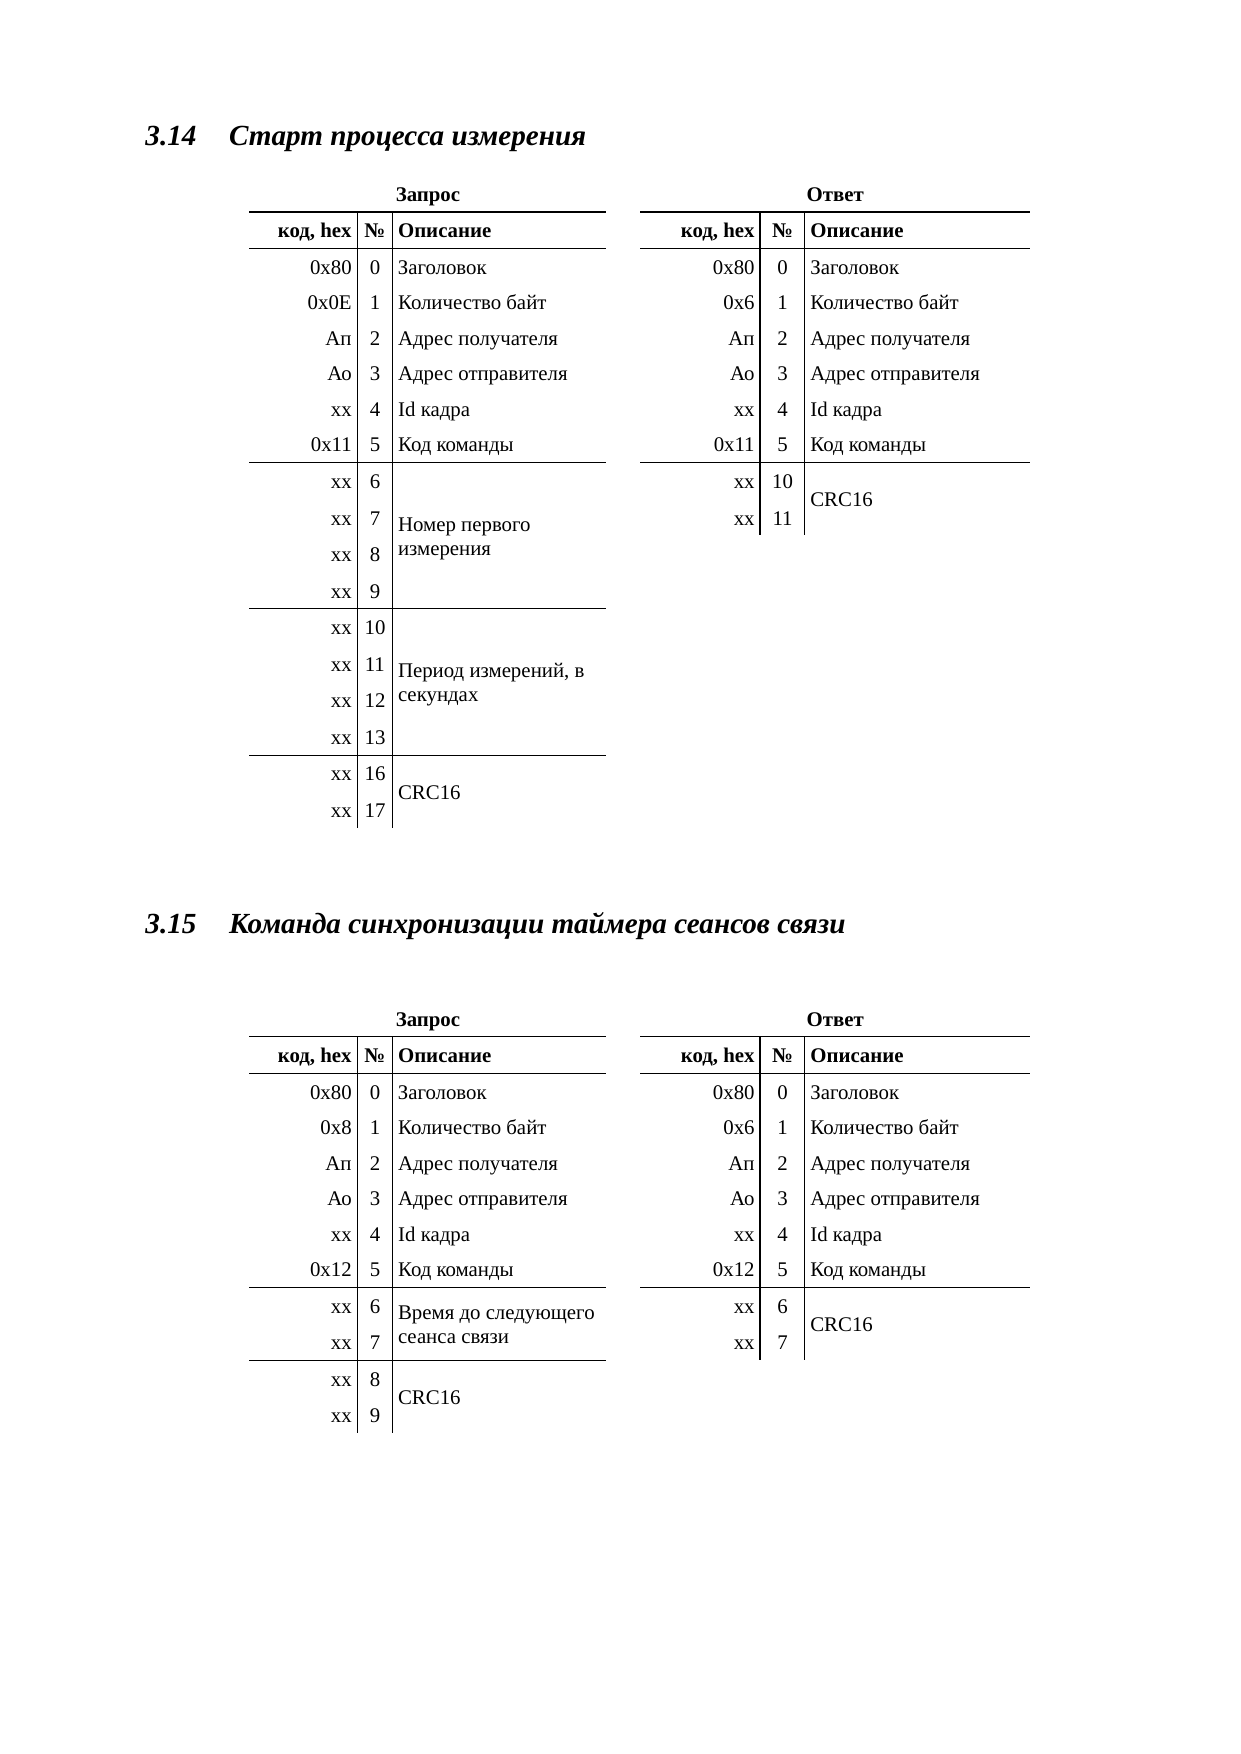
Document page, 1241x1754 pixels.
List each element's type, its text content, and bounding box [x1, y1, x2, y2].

table_cell CRC16 [805, 1288, 1029, 1360]
table_cell [804, 535, 1029, 572]
table_cell 1 [358, 1109, 392, 1145]
table_cell № [358, 213, 392, 248]
table_cell [760, 791, 804, 828]
table_cell Количество байт [805, 285, 1029, 320]
table_cell 6 [358, 1288, 392, 1323]
table_cell 13 [358, 718, 392, 754]
table_cell [804, 1360, 1029, 1433]
table_cell [606, 499, 640, 535]
table_cell CRC16 [393, 1361, 606, 1433]
table_cell CRC16 [393, 756, 606, 828]
table_cell 2 [761, 1145, 804, 1180]
subtitle Старт процесса измерения [108, 118, 1187, 152]
table_cell 0 [358, 249, 392, 284]
table_cell Номер первого измерения [393, 463, 606, 608]
table_cell xx [249, 756, 357, 791]
table_cell Ао [640, 356, 759, 391]
table_cell Количество байт [393, 1109, 606, 1145]
table_cell 0x8 [249, 1109, 357, 1145]
table_cell 10 [358, 609, 392, 645]
table_cell xx [640, 1288, 759, 1323]
table_cell 17 [358, 791, 392, 828]
table_cell код, hex [640, 1037, 759, 1073]
table_cell [640, 645, 760, 681]
table_cell [606, 211, 640, 248]
table_cell [606, 791, 640, 828]
table_cell 0x80 [249, 249, 357, 284]
table_cell [760, 755, 804, 791]
table_cell Заголовок [393, 249, 606, 284]
table_cell [606, 248, 640, 284]
table_cell xx [249, 645, 357, 681]
table_cell Адрес отправителя [805, 1180, 1029, 1216]
table_cell 6 [358, 463, 392, 499]
table_cell 4 [761, 1216, 804, 1251]
table_cell Ап [249, 1145, 357, 1180]
table_cell 2 [761, 320, 804, 356]
table_cell [606, 1109, 640, 1145]
table_cell код, hex [249, 213, 357, 248]
table_cell [804, 645, 1029, 681]
table_cell Заголовок [805, 249, 1029, 284]
table_cell [606, 462, 640, 499]
table_cell xx [249, 463, 357, 499]
table_cell Ап [249, 320, 357, 356]
table_cell Id кадра [393, 1216, 606, 1251]
table_cell xx [249, 1216, 357, 1251]
table_cell [760, 681, 804, 718]
table_cell [640, 755, 760, 791]
table_cell Адрес отправителя [393, 356, 606, 391]
table_cell 6 [761, 1288, 804, 1323]
table_cell 8 [358, 1361, 392, 1397]
table_cell 11 [761, 499, 804, 535]
table_header [606, 1001, 640, 1036]
table_cell xx [249, 391, 357, 427]
table_cell Адрес получателя [393, 320, 606, 356]
table_cell 3 [358, 1180, 392, 1216]
table_cell Ап [640, 1145, 759, 1180]
table_cell Описание [393, 213, 606, 248]
table_header Ответ [640, 1001, 1029, 1036]
table_cell 3 [761, 1180, 804, 1216]
table_cell xx [249, 718, 357, 754]
table_cell 0x11 [640, 427, 759, 462]
table_cell [606, 1180, 640, 1216]
table_cell [606, 645, 640, 681]
table_cell [760, 572, 804, 608]
table_cell [640, 681, 760, 718]
table_cell [606, 1397, 640, 1433]
table_cell [606, 755, 640, 791]
table_cell [640, 1360, 760, 1397]
table_cell [606, 1360, 640, 1397]
table_cell 0x6 [640, 285, 759, 320]
table_cell xx [249, 681, 357, 718]
table_cell xx [249, 609, 357, 645]
table_cell [640, 608, 760, 645]
table_cell [606, 1145, 640, 1180]
table_cell Id кадра [393, 391, 606, 427]
table_header Запрос [249, 176, 606, 211]
table_cell [640, 535, 760, 572]
table_cell [760, 645, 804, 681]
table_cell [760, 608, 804, 645]
table_cell xx [249, 1397, 357, 1433]
table_cell Код команды [805, 427, 1029, 462]
table_cell 3 [761, 356, 804, 391]
table_cell Код команды [805, 1251, 1029, 1287]
table_cell [804, 755, 1029, 828]
table_cell xx [249, 535, 357, 572]
table_cell [606, 1251, 640, 1287]
table_cell [606, 1036, 640, 1073]
table_cell 1 [358, 285, 392, 320]
table_cell 1 [761, 285, 804, 320]
table_cell [606, 535, 640, 572]
table_cell [760, 1360, 804, 1397]
table_cell CRC16 [805, 463, 1029, 535]
table_cell 1 [761, 1109, 804, 1145]
table_cell [804, 681, 1029, 718]
table_cell [804, 718, 1029, 754]
table_header [606, 176, 640, 211]
table_cell Ап [640, 320, 759, 356]
table_cell [606, 681, 640, 718]
table_cell 0 [358, 1074, 392, 1109]
table_cell [760, 718, 804, 754]
table_cell Адрес получателя [393, 1145, 606, 1180]
table_cell [606, 427, 640, 462]
table_cell 12 [358, 681, 392, 718]
table_cell 4 [358, 391, 392, 427]
table_cell [606, 391, 640, 427]
table_cell 0 [761, 1074, 804, 1109]
table_cell Ао [249, 356, 357, 391]
table_cell 9 [358, 572, 392, 608]
table_cell xx [640, 463, 759, 499]
table_cell [606, 718, 640, 754]
table_cell 5 [358, 1251, 392, 1287]
table_cell xx [249, 1361, 357, 1397]
table_cell [606, 1073, 640, 1109]
table_cell 4 [761, 391, 804, 427]
table_cell 0x6 [640, 1109, 759, 1145]
table_cell Количество байт [393, 285, 606, 320]
table_cell xx [249, 791, 357, 828]
table_cell 4 [358, 1216, 392, 1251]
table_cell [640, 572, 760, 608]
table_cell 8 [358, 535, 392, 572]
table_cell 0x80 [640, 249, 759, 284]
table_cell xx [249, 572, 357, 608]
table_cell код, hex [249, 1037, 357, 1073]
table_cell xx [640, 1324, 759, 1360]
table_cell 5 [358, 427, 392, 462]
table_header Запрос [249, 1001, 606, 1036]
table_cell 7 [358, 499, 392, 535]
table_cell Id кадра [805, 391, 1029, 427]
table_cell [606, 1287, 640, 1323]
table_cell [640, 791, 760, 828]
table_cell Ао [640, 1180, 759, 1216]
table_cell xx [249, 499, 357, 535]
table_cell [606, 320, 640, 356]
table_cell [640, 718, 760, 754]
table_cell 0 [761, 249, 804, 284]
table_cell Время до следующего сеанса связи [393, 1288, 606, 1360]
table_cell 3 [358, 356, 392, 391]
table_cell xx [640, 499, 759, 535]
table_cell xx [249, 1324, 357, 1360]
table_cell Id кадра [805, 1216, 1029, 1251]
table_cell 2 [358, 320, 392, 356]
table_cell 0x11 [249, 427, 357, 462]
table_cell Адрес получателя [805, 320, 1029, 356]
table_cell Описание [393, 1037, 606, 1073]
table_cell [640, 1397, 760, 1433]
table_cell Заголовок [805, 1074, 1029, 1109]
table_cell № [358, 1037, 392, 1073]
table_cell [606, 285, 640, 320]
table_cell Код команды [393, 427, 606, 462]
table_cell код, hex [640, 213, 759, 248]
table_cell xx [249, 1288, 357, 1323]
table_cell Описание [805, 1037, 1029, 1073]
table_cell [804, 608, 1029, 645]
table_cell 7 [761, 1324, 804, 1360]
table_cell Количество байт [805, 1109, 1029, 1145]
table_cell Период измерений, в секундах [393, 609, 606, 754]
table_cell Адрес отправителя [393, 1180, 606, 1216]
table_cell [606, 1216, 640, 1251]
table_cell [804, 572, 1029, 608]
table_cell [606, 1324, 640, 1360]
table_cell 0x80 [640, 1074, 759, 1109]
table_cell 0x12 [249, 1251, 357, 1287]
table_cell 0x12 [640, 1251, 759, 1287]
table_cell [606, 608, 640, 645]
table_cell № [761, 1037, 804, 1073]
subtitle Команда синхронизации таймера сеансов связи [108, 906, 1187, 940]
table_cell № [761, 213, 804, 248]
table_cell [606, 572, 640, 608]
table_header Ответ [640, 176, 1029, 211]
table_cell Описание [805, 213, 1029, 248]
table_cell 10 [761, 463, 804, 499]
table_cell 0x80 [249, 1074, 357, 1109]
table_cell 5 [761, 427, 804, 462]
table_cell Код команды [393, 1251, 606, 1287]
table_cell 16 [358, 756, 392, 791]
table_cell 0x0Е [249, 285, 357, 320]
table_cell 9 [358, 1397, 392, 1433]
table_cell Адрес получателя [805, 1145, 1029, 1180]
table_cell [760, 1397, 804, 1433]
table_cell 5 [761, 1251, 804, 1287]
table_cell 2 [358, 1145, 392, 1180]
table_cell 7 [358, 1324, 392, 1360]
table_cell Ао [249, 1180, 357, 1216]
table_cell xx [640, 391, 759, 427]
table_cell xx [640, 1216, 759, 1251]
table_cell 11 [358, 645, 392, 681]
table_cell [760, 535, 804, 572]
table_cell [606, 356, 640, 391]
table_cell Адрес отправителя [805, 356, 1029, 391]
table_cell Заголовок [393, 1074, 606, 1109]
